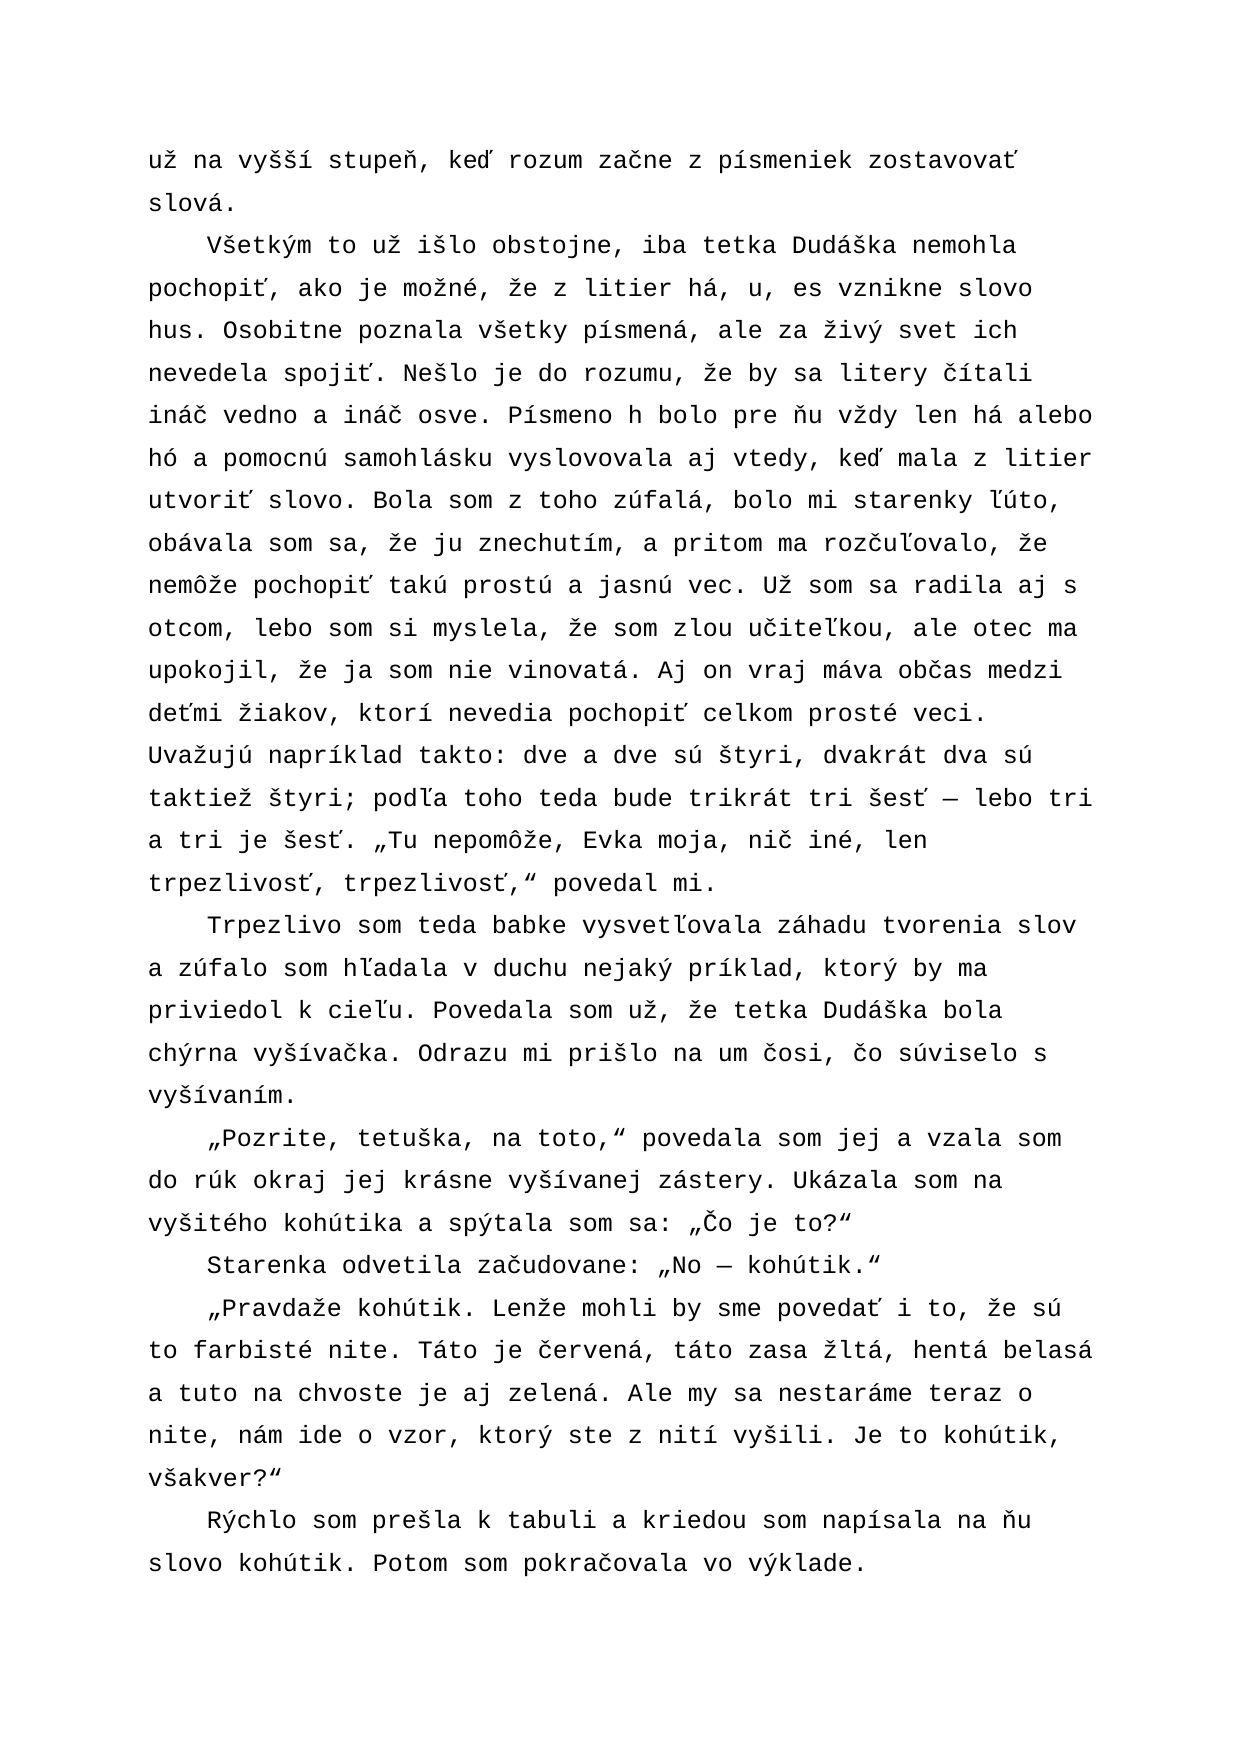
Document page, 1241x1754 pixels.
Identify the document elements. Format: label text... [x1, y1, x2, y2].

text „Pozrite, tetuška, na toto,“ povedala som jej a vzala som do rúk okraj jej krásne vyšívanej zástery. Ukázala som na vyšitého kohútika a spýtala som sa: „Čo je to?“ [148, 1125, 1093, 1238]
text už na vyšší stupeň, keď rozum začne z písmeniek zostavovať slová. [148, 148, 1093, 218]
text „Pravdaže kohútik. Lenže mohli by sme povedať i to, že sú to farbisté nite. Táto je červená, táto zasa žltá, hentá belasá a tuto na chvoste je aj zelená. Ale my sa nestaráme teraz o nite, nám ide o vzor, ktorý ste z nití vyšili. Je to kohútik, všakver?“ [148, 1295, 1093, 1493]
text Starenka odvetila začudovane: „No — kohútik.“ [148, 1253, 1093, 1281]
text Všetkým to už išlo obstojne, iba tetka Dudáška nemohla pochopiť, ako je možné, že z litier há, u, es vznikne slovo hus. Osobitne poznala všetky písmená, ale za živý svet ich nevedela spojiť. Nešlo je do rozumu, že by sa litery čítali ináč vedno a ináč osve. Písmeno h bolo pre ňu vždy len há alebo hó a pomocnú samohlásku vyslovovala aj vtedy, keď mala z litier utvoriť slovo. Bola som z toho zúfalá, bolo mi starenky ľúto, obávala som sa, že ju znechutím, a pritom ma rozčuľovalo, že nemôže pochopiť takú prostú a jasnú vec. Už som sa radila aj s otcom, lebo som si myslela, že som zlou učiteľkou, ale otec ma upokojil, že ja som nie vinovatá. Aj on vraj máva občas medzi deťmi žiakov, ktorí nevedia pochopiť celkom prosté veci. Uvažujú napríklad takto: dve a dve sú štyri, dvakrát dva sú taktiež štyri; podľa toho teda bude trikrát tri šesť — lebo tri a tri je šesť. „Tu nepomôže, Evka moja, nič iné, len trpezlivosť, trpezlivosť,“ povedal mi. [148, 233, 1093, 898]
text Trpezlivo som teda babke vysvetľovala záhadu tvorenia slov a zúfalo som hľadala v duchu nejaký príklad, ktorý by ma priviedol k cieľu. Povedala som už, že tetka Dudáška bola chýrna vyšívačka. Odrazu mi prišlo na um čosi, čo súviselo s vyšívaním. [148, 913, 1093, 1111]
text Rýchlo som prešla k tabuli a kriedou som napísala na ňu slovo kohútik. Potom som pokračovala vo výklade. [148, 1508, 1093, 1578]
